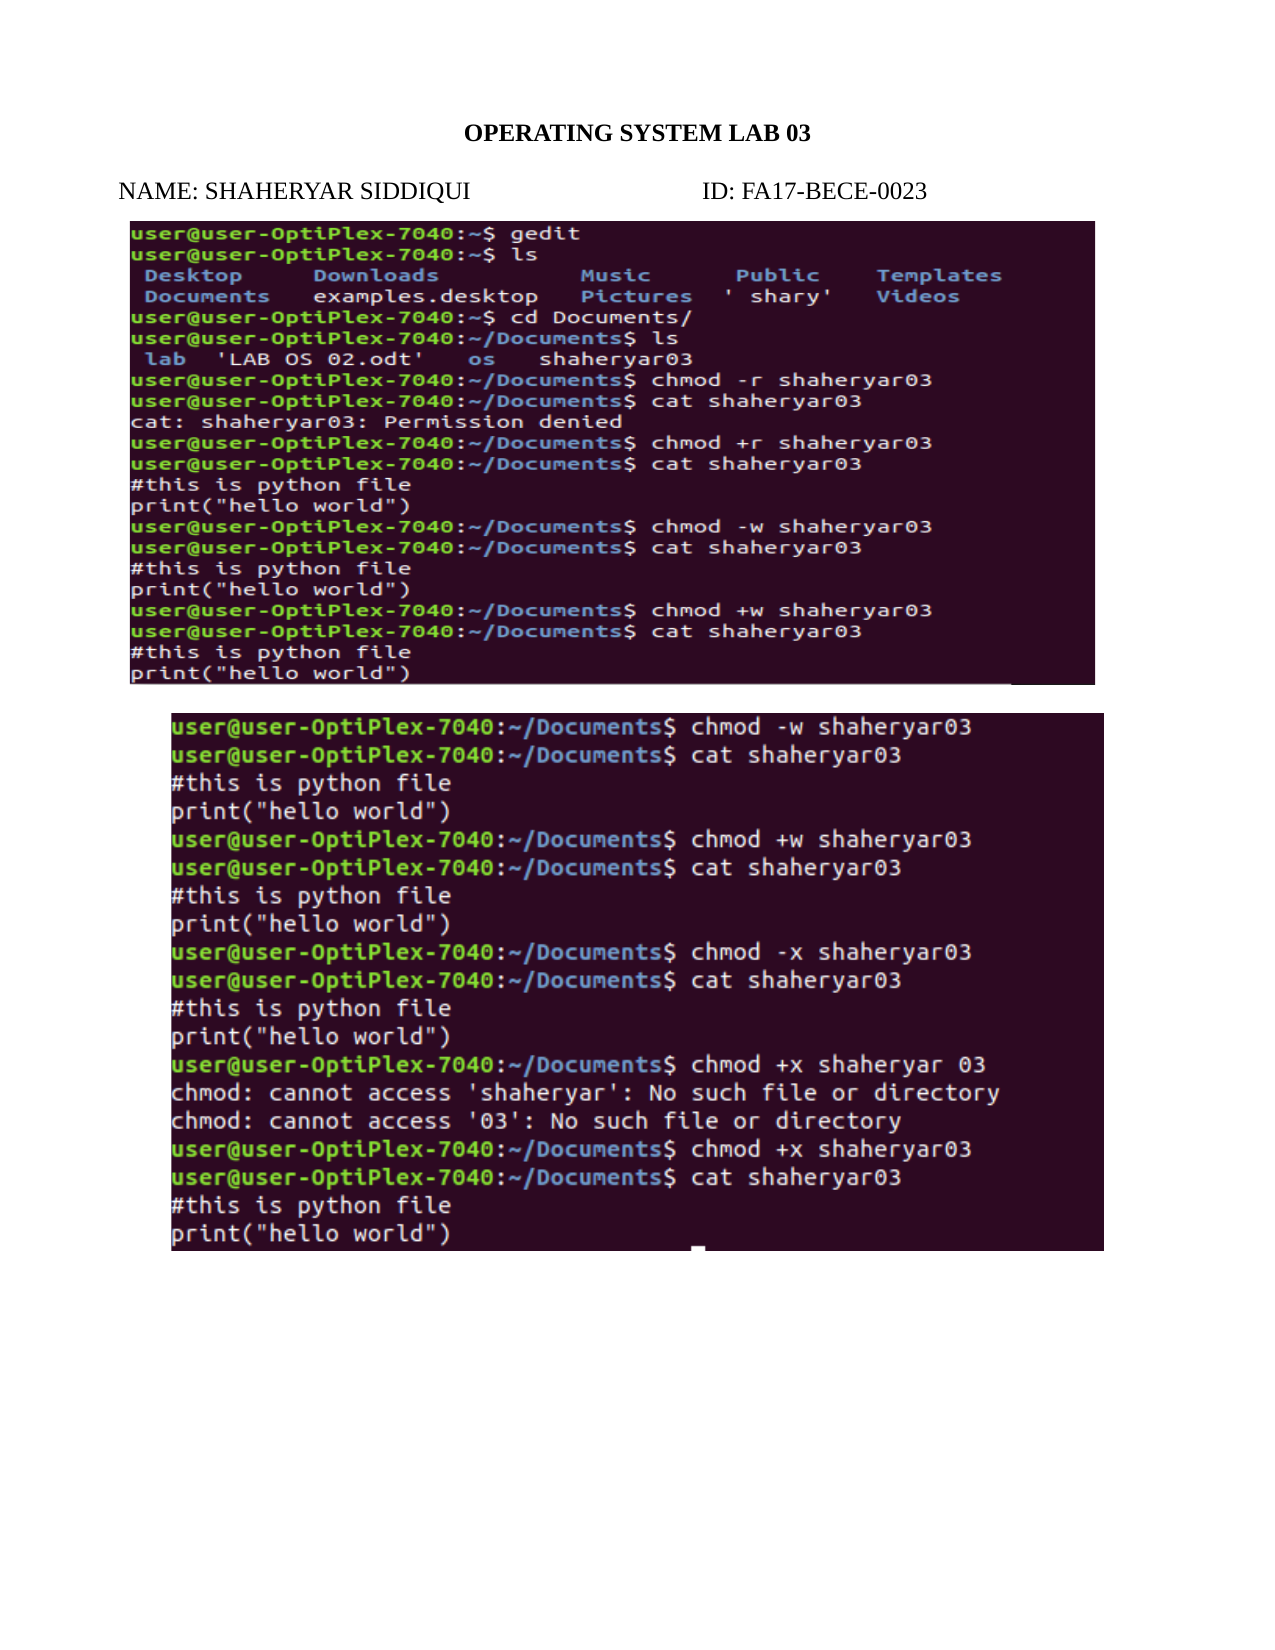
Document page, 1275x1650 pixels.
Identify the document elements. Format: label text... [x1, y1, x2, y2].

text NAME: SHAHERYAR SIDDIQUI ID: FA17-BECE-0023 [118, 176, 1157, 205]
picture [171, 713, 1104, 1251]
picture [129, 221, 1096, 685]
